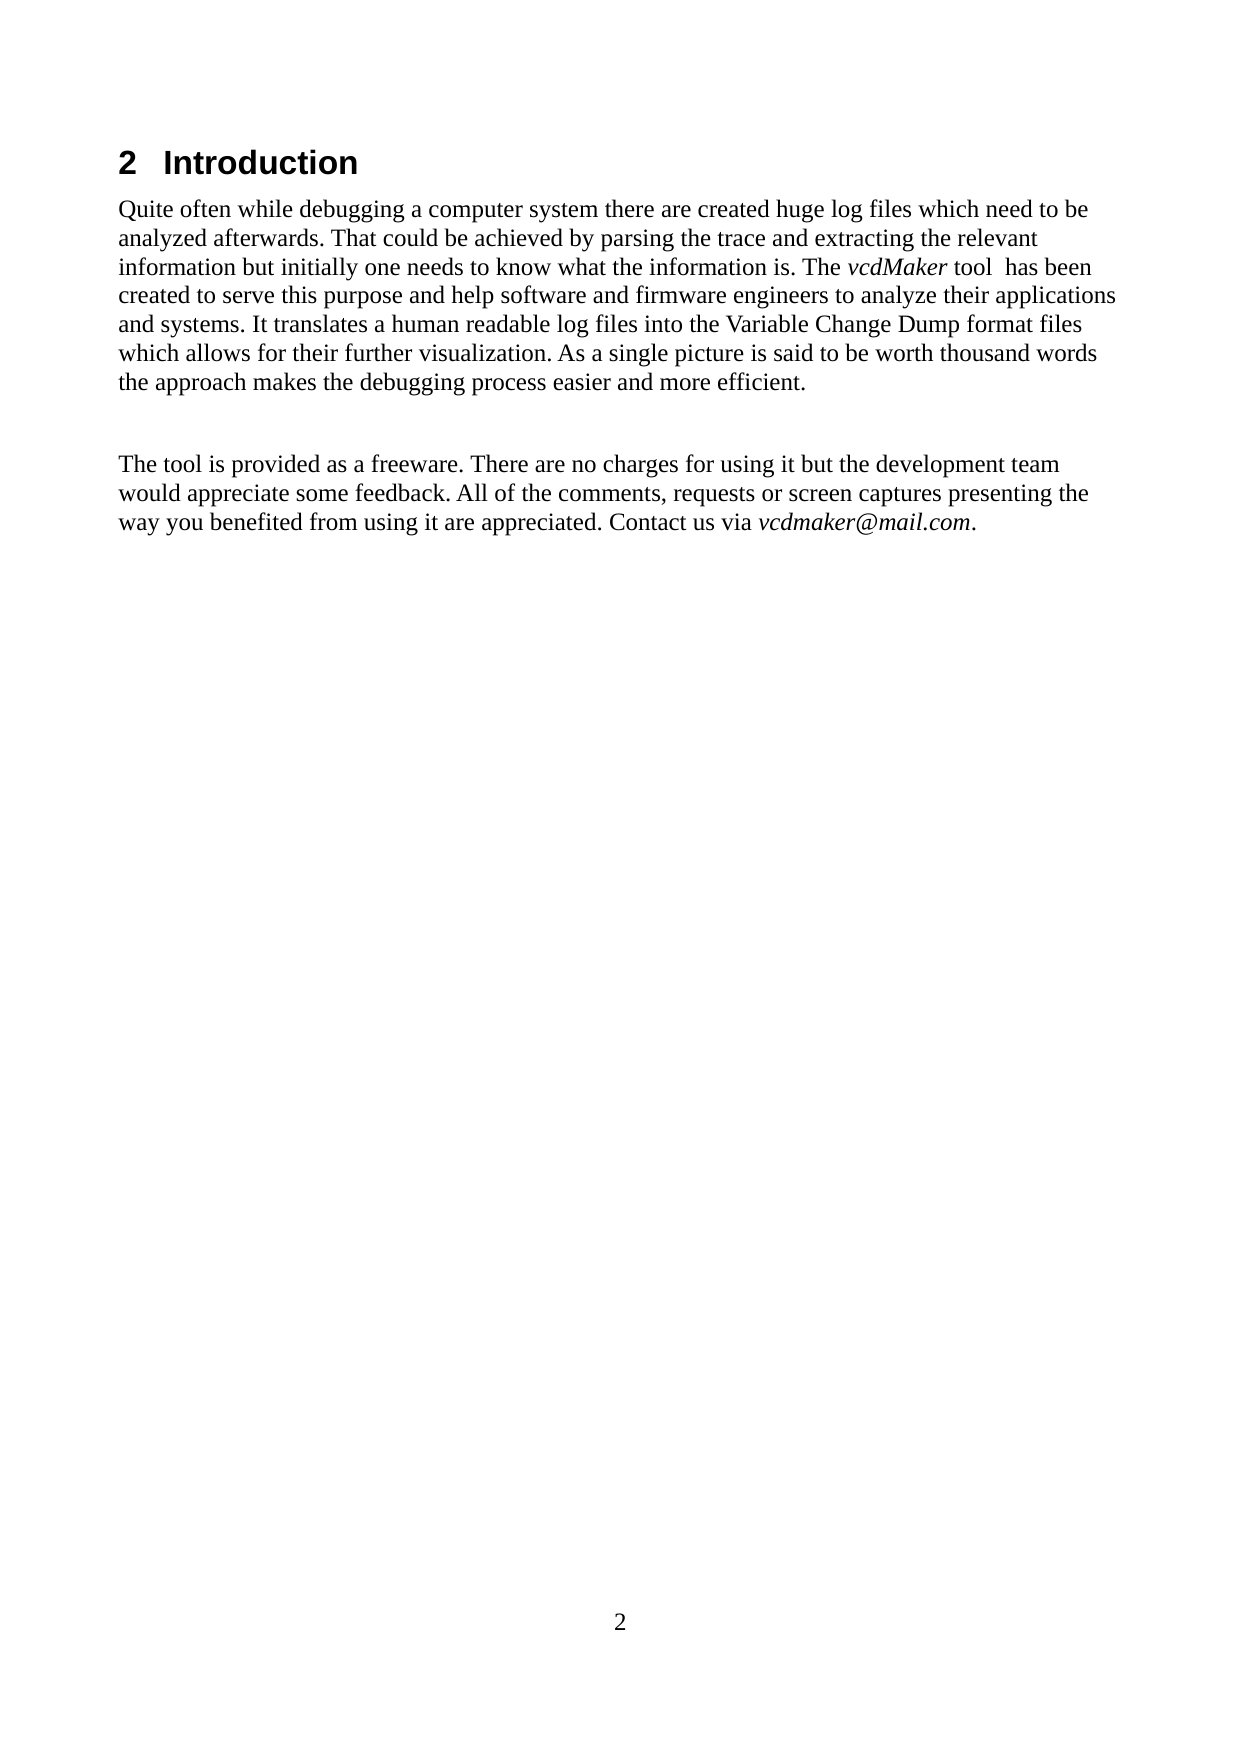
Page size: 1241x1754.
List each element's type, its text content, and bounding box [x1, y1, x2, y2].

subtitle Introduction [118, 143, 1122, 182]
text Quite often while debugging a computer system there are created huge log files which need to be analyzed afterwards. That could be achieved by parsing the trace and extracting the relevant information but initially one needs to know what the information is. The vcdMaker tool has been created to serve this purpose and help software and firmware engineers to analyze their applications and systems. It translates a human readable log files into the Variable Change Dump format files which allows for their further visualization. As a single picture is said to be worth thousand words the approach makes the debugging process easier and more efficient. [118, 194, 1122, 396]
text The tool is provided as a freeware. There are no charges for using it but the development team would appreciate some feedback. All of the comments, requests or screen captures presenting the way you benefited from using it are appreciated. Contact us via vcdmaker@mail.com. [118, 449, 1122, 536]
